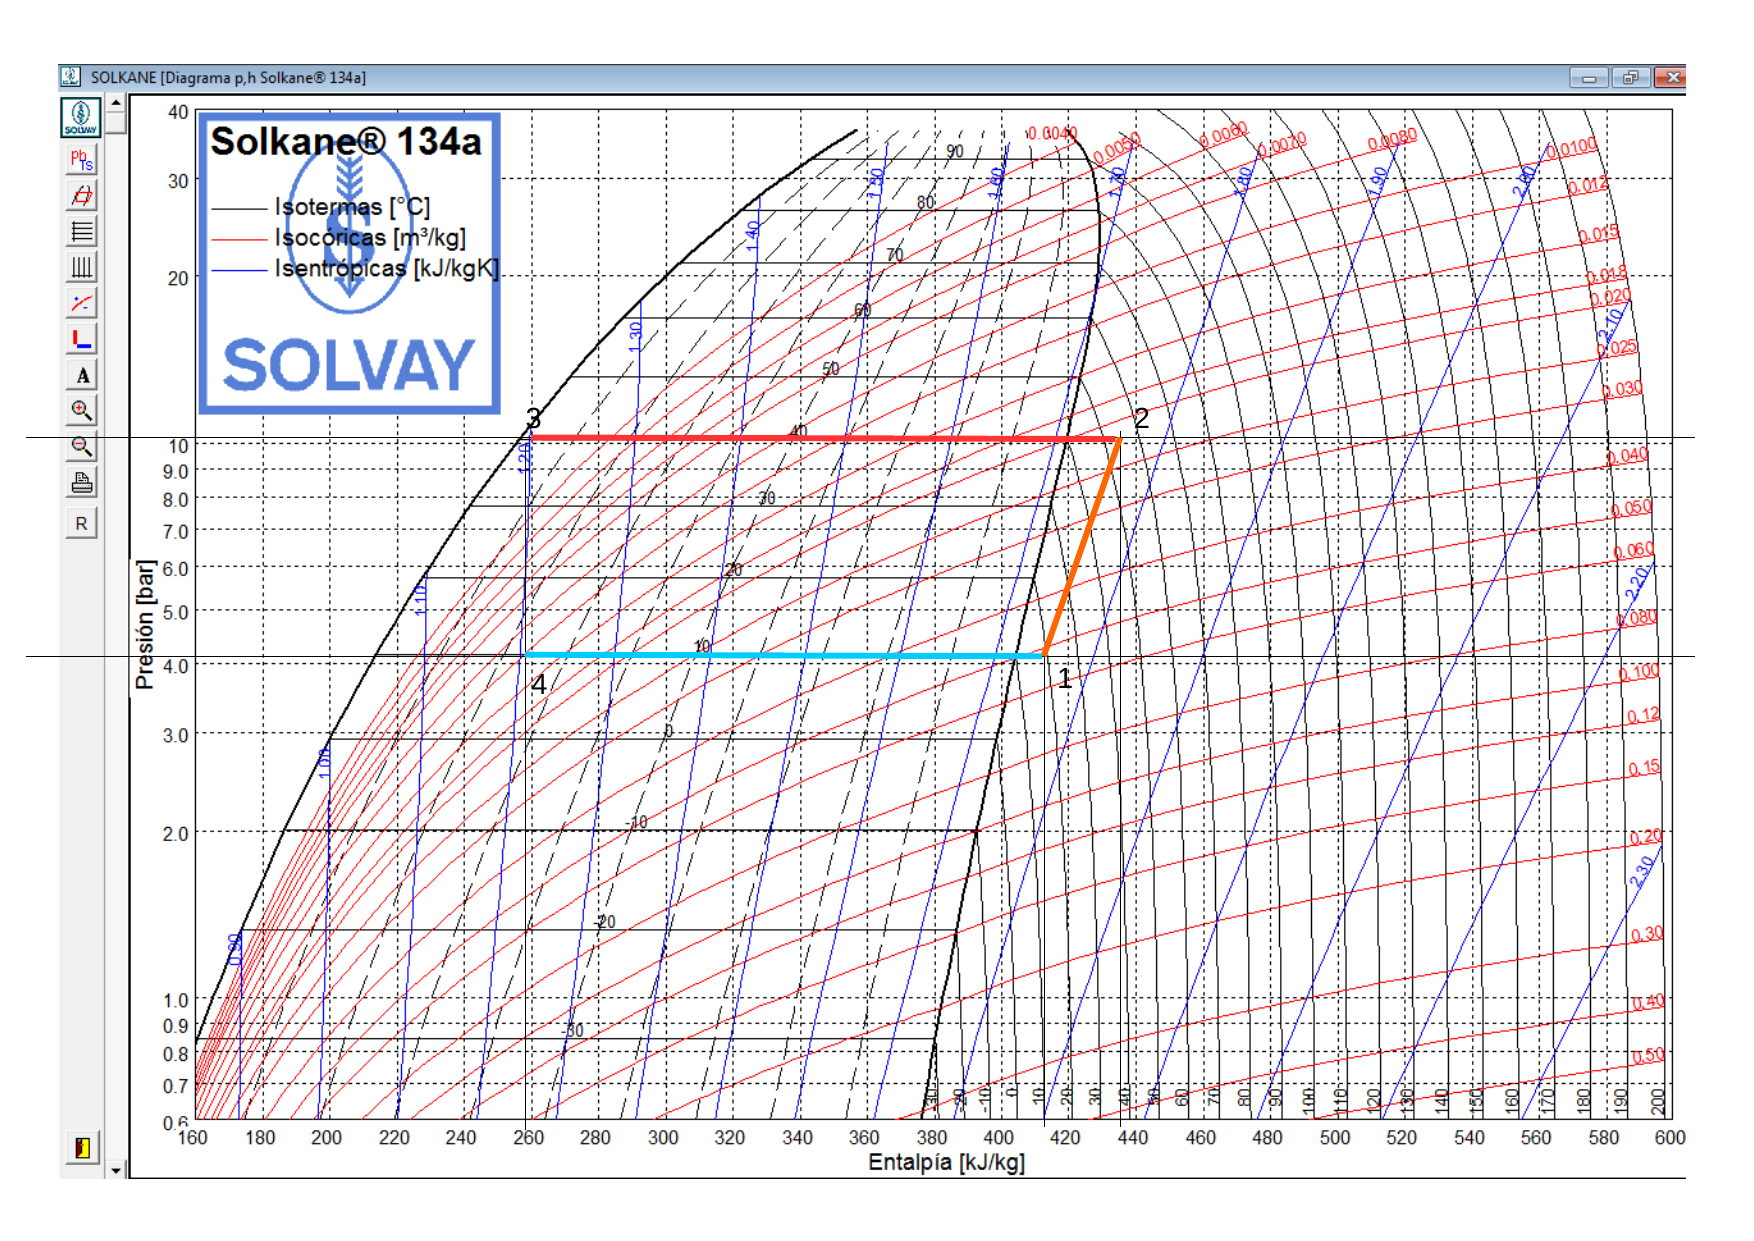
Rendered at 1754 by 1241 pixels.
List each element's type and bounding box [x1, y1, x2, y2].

picture [58, 64, 1686, 437]
picture [1048, 451, 1120, 656]
picture [1121, 438, 1686, 656]
picture [58, 438, 1114, 656]
picture [58, 657, 1686, 1179]
